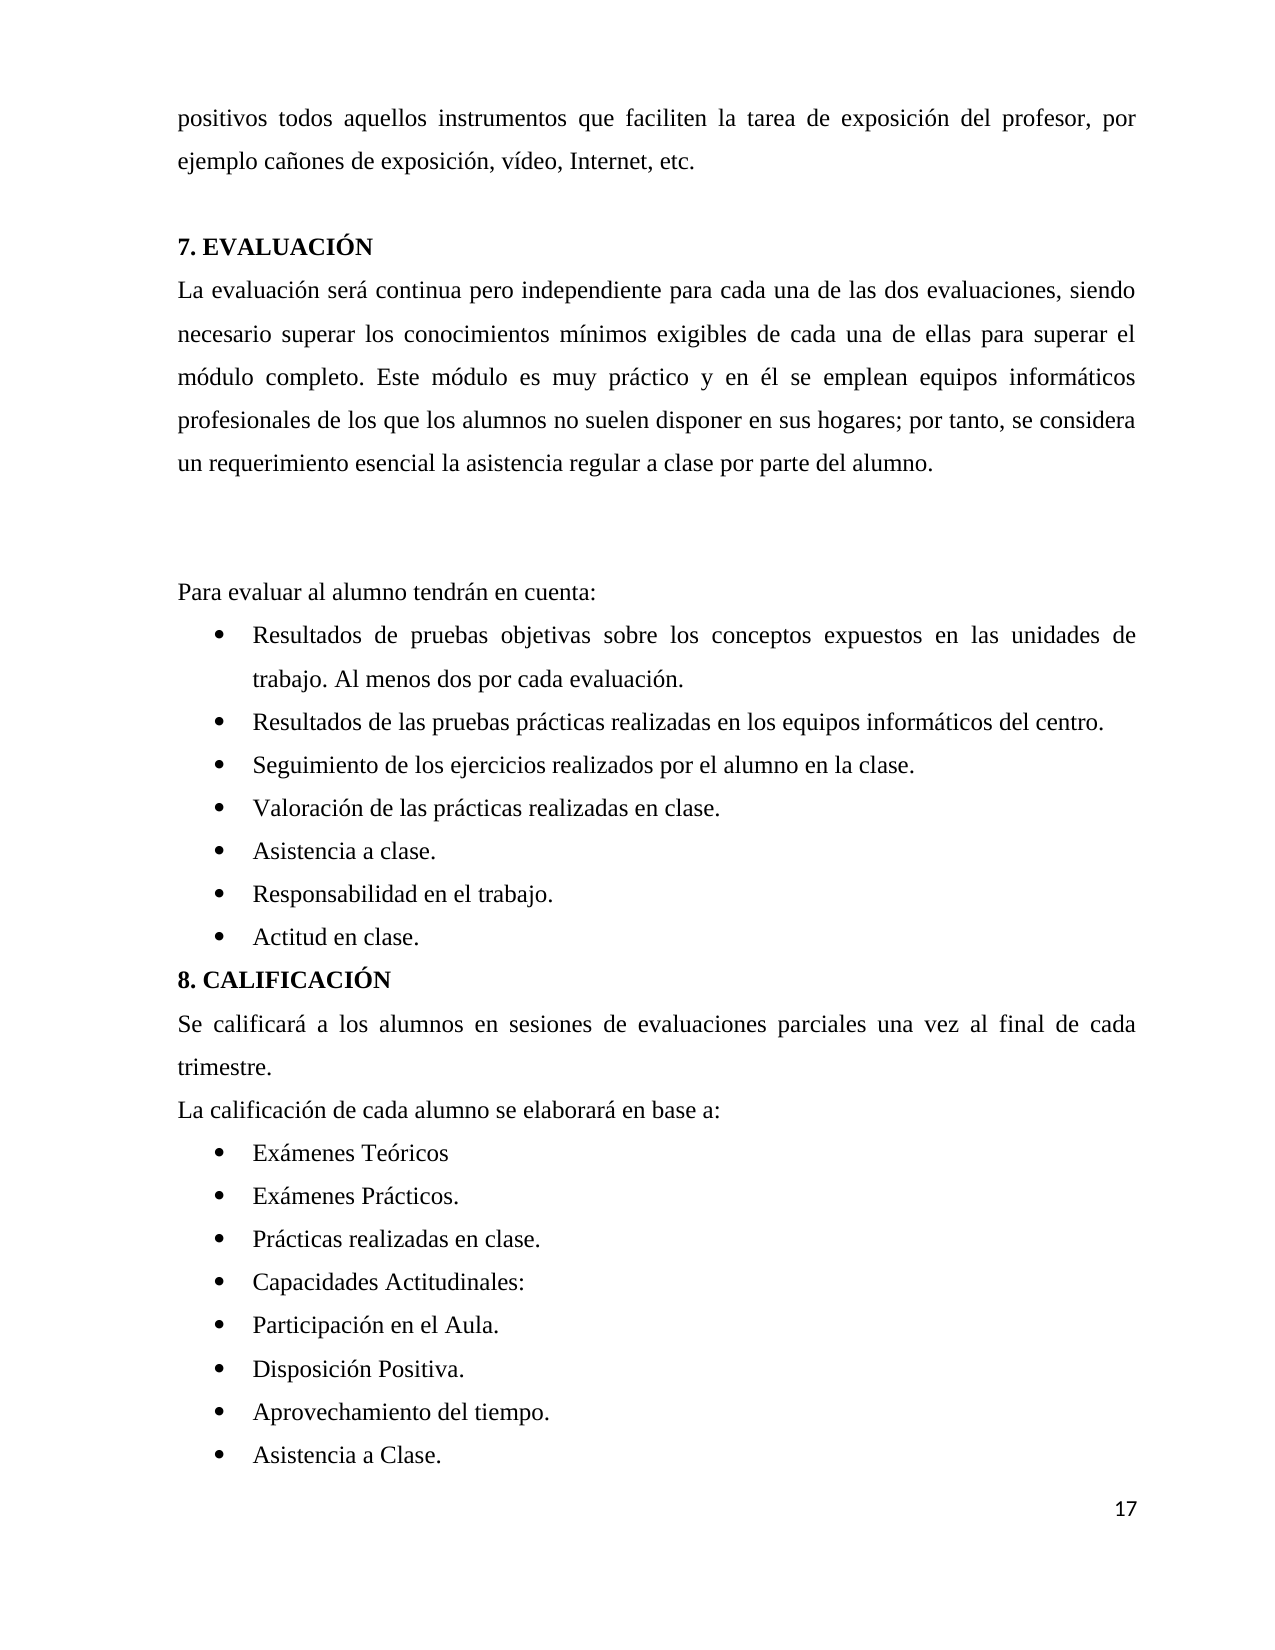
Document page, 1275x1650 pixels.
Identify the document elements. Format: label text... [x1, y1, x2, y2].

text Para evaluar al alumno tendrán en cuenta: [177, 577, 1137, 606]
text positivos todos aquellos instrumentos que faciliten la tarea de exposición del profesor, por ejemplo cañones de exposición, vídeo, Internet, etc. [177, 103, 1137, 175]
list Disposición Positiva. [215, 1354, 1137, 1382]
text 7. EVALUACIÓN [177, 232, 1137, 261]
list Seguimiento de los ejercicios realizados por el alumno en la clase. [215, 750, 1137, 779]
list Responsabilidad en el trabajo. [215, 879, 1137, 908]
list Valoración de las prácticas realizadas en clase. [215, 793, 1137, 822]
list Asistencia a Clase. [215, 1440, 1137, 1469]
list Actitud en clase. [215, 922, 1137, 951]
list Resultados de pruebas objetivas sobre los conceptos expuestos en las unidades de trabajo. Al menos dos por cada evaluación. [215, 621, 1137, 692]
list Exámenes Teóricos [215, 1138, 1137, 1167]
list Exámenes Prácticos. [215, 1181, 1137, 1210]
list Capacidades Actitudinales: [215, 1267, 1137, 1296]
list Participación en el Aula. [215, 1311, 1137, 1339]
text La calificación de cada alumno se elaborará en base a: [177, 1095, 1137, 1124]
text La evaluación será continua pero independiente para cada una de las dos evaluaciones, siendo necesario superar los conocimientos mínimos exigibles de cada una de ellas para superar el módulo completo. Este módulo es muy práctico y en él se emplean equipos informáticos profesionales de los que los alumnos no suelen disponer en sus hogares; por tanto, se considera un requerimiento esencial la asistencia regular a clase por parte del alumno. [177, 276, 1137, 477]
list Resultados de las pruebas prácticas realizadas en los equipos informáticos del centro. [215, 707, 1137, 736]
list Aprovechamiento del tiempo. [215, 1397, 1137, 1426]
list Prácticas realizadas en clase. [215, 1224, 1137, 1253]
text 8. CALIFICACIÓN [177, 966, 1137, 994]
list Asistencia a clase. [215, 836, 1137, 865]
text Se calificará a los alumnos en sesiones de evaluaciones parciales una vez al final de cada trimestre. [177, 1009, 1137, 1081]
